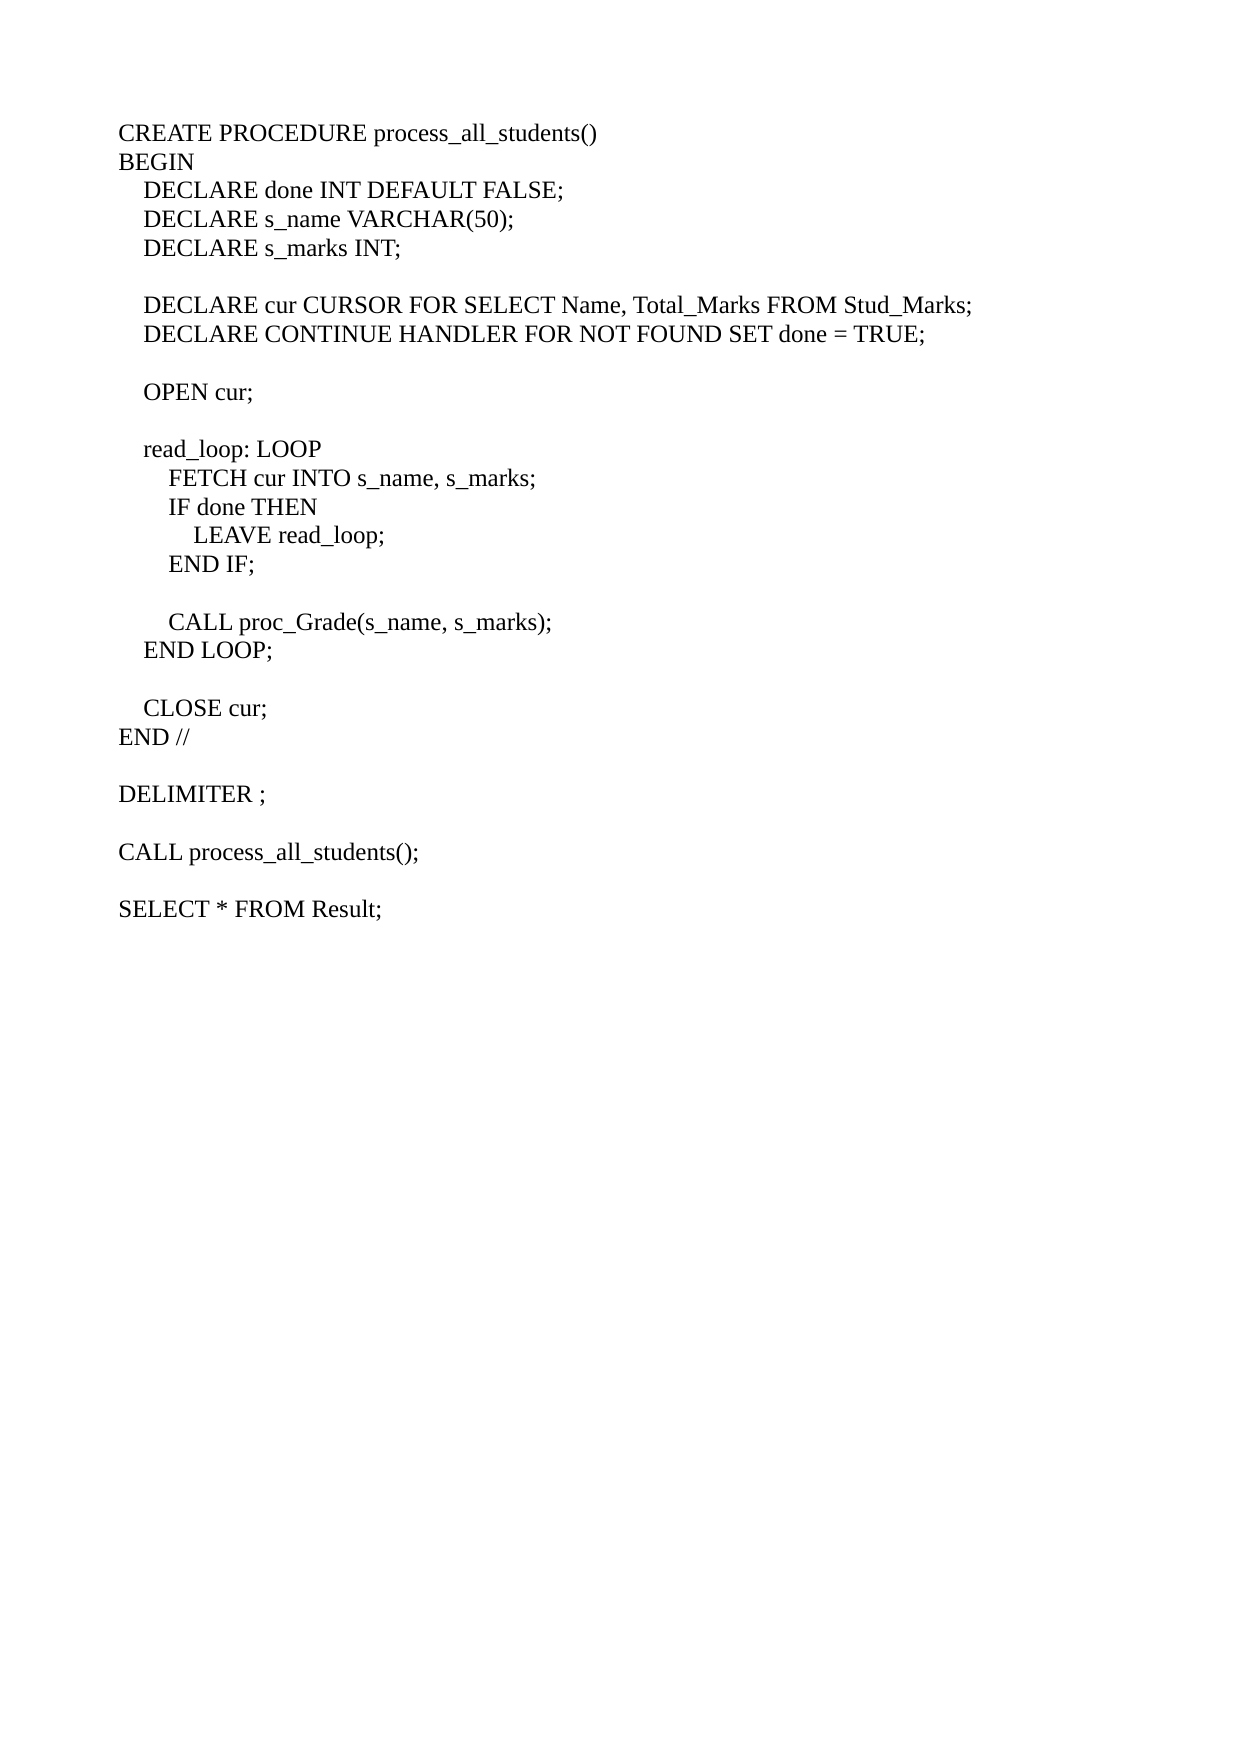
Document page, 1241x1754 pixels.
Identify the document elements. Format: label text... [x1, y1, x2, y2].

text DECLARE cur CURSOR FOR SELECT Name, Total_Marks FROM Stud_Marks; [118, 291, 1122, 319]
text OPEN cur; [118, 377, 1122, 406]
text END // [118, 722, 1122, 751]
text CALL process_all_students(); [118, 837, 1122, 866]
text DELIMITER ; [118, 779, 1122, 808]
text CLOSE cur; [118, 693, 1122, 722]
text SELECT * FROM Result; [118, 894, 1122, 923]
text DECLARE CONTINUE HANDLER FOR NOT FOUND SET done = TRUE; [118, 319, 1122, 348]
text CREATE PROCEDURE process_all_students() [118, 118, 1122, 147]
text DECLARE s_marks INT; [118, 233, 1122, 262]
text read_loop: LOOP [118, 434, 1122, 463]
text BEGIN [118, 147, 1122, 176]
text CALL proc_Grade(s_name, s_marks); [118, 607, 1122, 636]
text END IF; [118, 549, 1122, 578]
text DECLARE s_name VARCHAR(50); [118, 204, 1122, 233]
text DECLARE done INT DEFAULT FALSE; [118, 176, 1122, 204]
text LEAVE read_loop; [118, 521, 1122, 549]
text FETCH cur INTO s_name, s_marks; [118, 463, 1122, 492]
text END LOOP; [118, 636, 1122, 664]
text IF done THEN [118, 492, 1122, 521]
